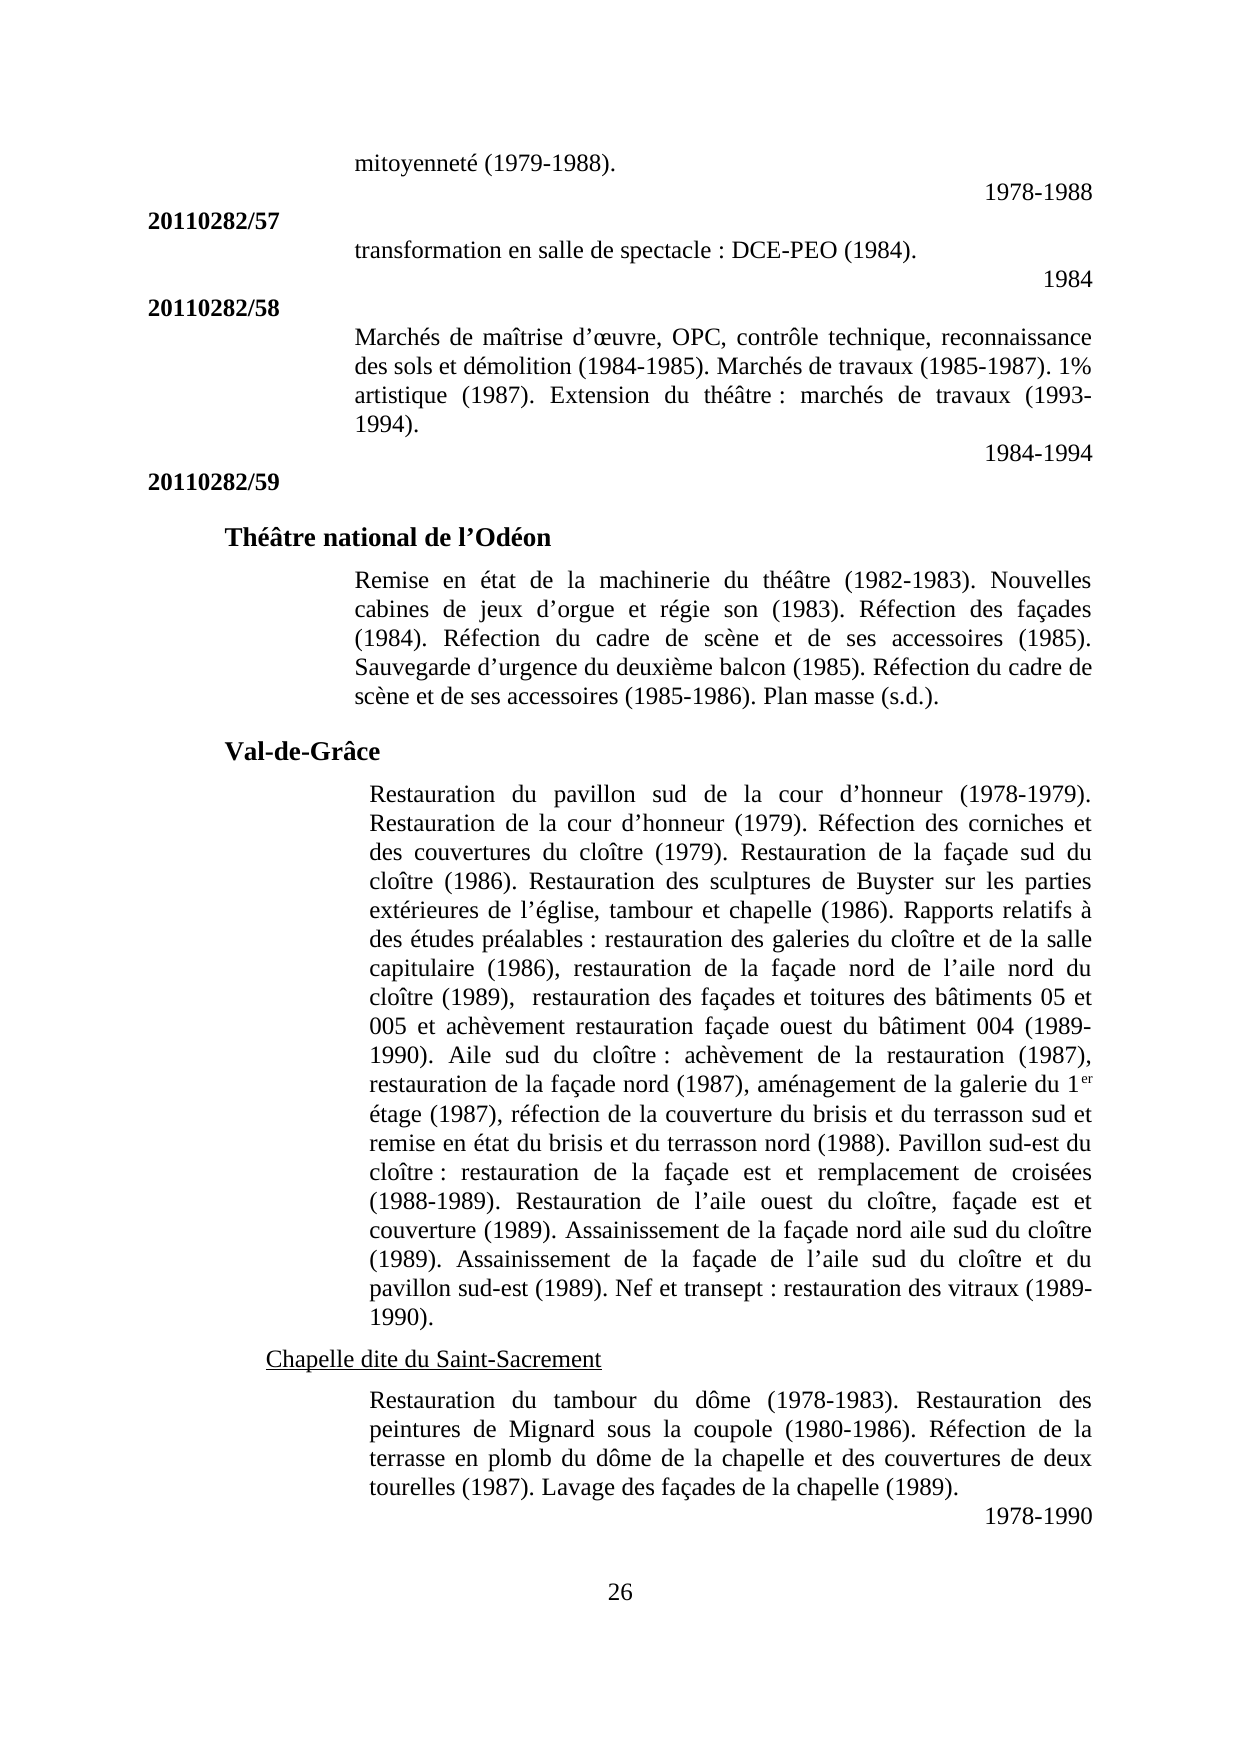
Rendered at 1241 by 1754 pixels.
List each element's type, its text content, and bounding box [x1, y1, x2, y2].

text 1978-1988 [148, 177, 1093, 206]
text mitoyenneté (1979-1988). [354, 148, 1093, 177]
text 1978-1990 [369, 1501, 1093, 1530]
subtitle Chapelle dite du Saint-Sacrement [236, 1343, 1093, 1372]
text 20110282/57 [148, 206, 1093, 235]
text Marchés de maîtrise d’œuvre, OPC, contrôle technique, reconnaissance des sols et démolition (1984-1985). Marchés de travaux (1985-1987). 1% artistique (1987). Extension du théâtre : marchés de travaux (1993-1994). [354, 322, 1093, 438]
text Restauration du tambour du dôme (1978-1983). Restauration des peintures de Mignard sous la coupole (1980-1986). Réfection de la terrasse en plomb du dôme de la chapelle et des couvertures de deux tourelles (1987). Lavage des façades de la chapelle (1989). [369, 1385, 1093, 1501]
text Remise en état de la machinerie du théâtre (1982-1983). Nouvelles cabines de jeux d’orgue et régie son (1983). Réfection des façades (1984). Réfection du cadre de scène et de ses accessoires (1985). Sauvegarde d’urgence du deuxième balcon (1985). Réfection du cadre de scène et de ses accessoires (1985-1986). Plan masse (s.d.). [354, 565, 1093, 710]
text 20110282/59 [148, 467, 1093, 496]
text transformation en salle de spectacle : DCE-PEO (1984). [354, 235, 1093, 264]
text 1984 [148, 264, 1093, 293]
text 20110282/58 [148, 293, 1093, 322]
subtitle Théâtre national de l’Odéon [224, 521, 1093, 552]
text Restauration du pavillon sud de la cour d’honneur (1978-1979). Restauration de la cour d’honneur (1979). Réfection des corniches et des couvertures du cloître (1979). Restauration de la façade sud du cloître (1986). Restauration des sculptures de Buyster sur les parties extérieures de l’église, tambour et chapelle (1986). Rapports relatifs à des études préalables : restauration des galeries du cloître et de la salle capitulaire (1986), restauration de la façade nord de l’aile nord du cloître (1989), restauration des façades et toitures des bâtiments 05 et 005 et achèvement restauration façade ouest du bâtiment 004 (1989-1990). Aile sud du cloître : achèvement de la restauration (1987), restauration de la façade nord (1987), aménagement de la galerie du 1er étage (1987), réfection de la couverture du brisis et du terrasson sud et remise en état du brisis et du terrasson nord (1988). Pavillon sud-est du cloître : restauration de la façade est et remplacement de croisées (1988-1989). Restauration de l’aile ouest du cloître, façade est et couverture (1989). Assainissement de la façade nord aile sud du cloître (1989). Assainissement de la façade de l’aile sud du cloître et du pavillon sud-est (1989). Nef et transept : restauration des vitraux (1989-1990). [369, 779, 1093, 1331]
text 1984-1994 [148, 438, 1093, 467]
subtitle Val-de-Grâce [224, 735, 1093, 766]
